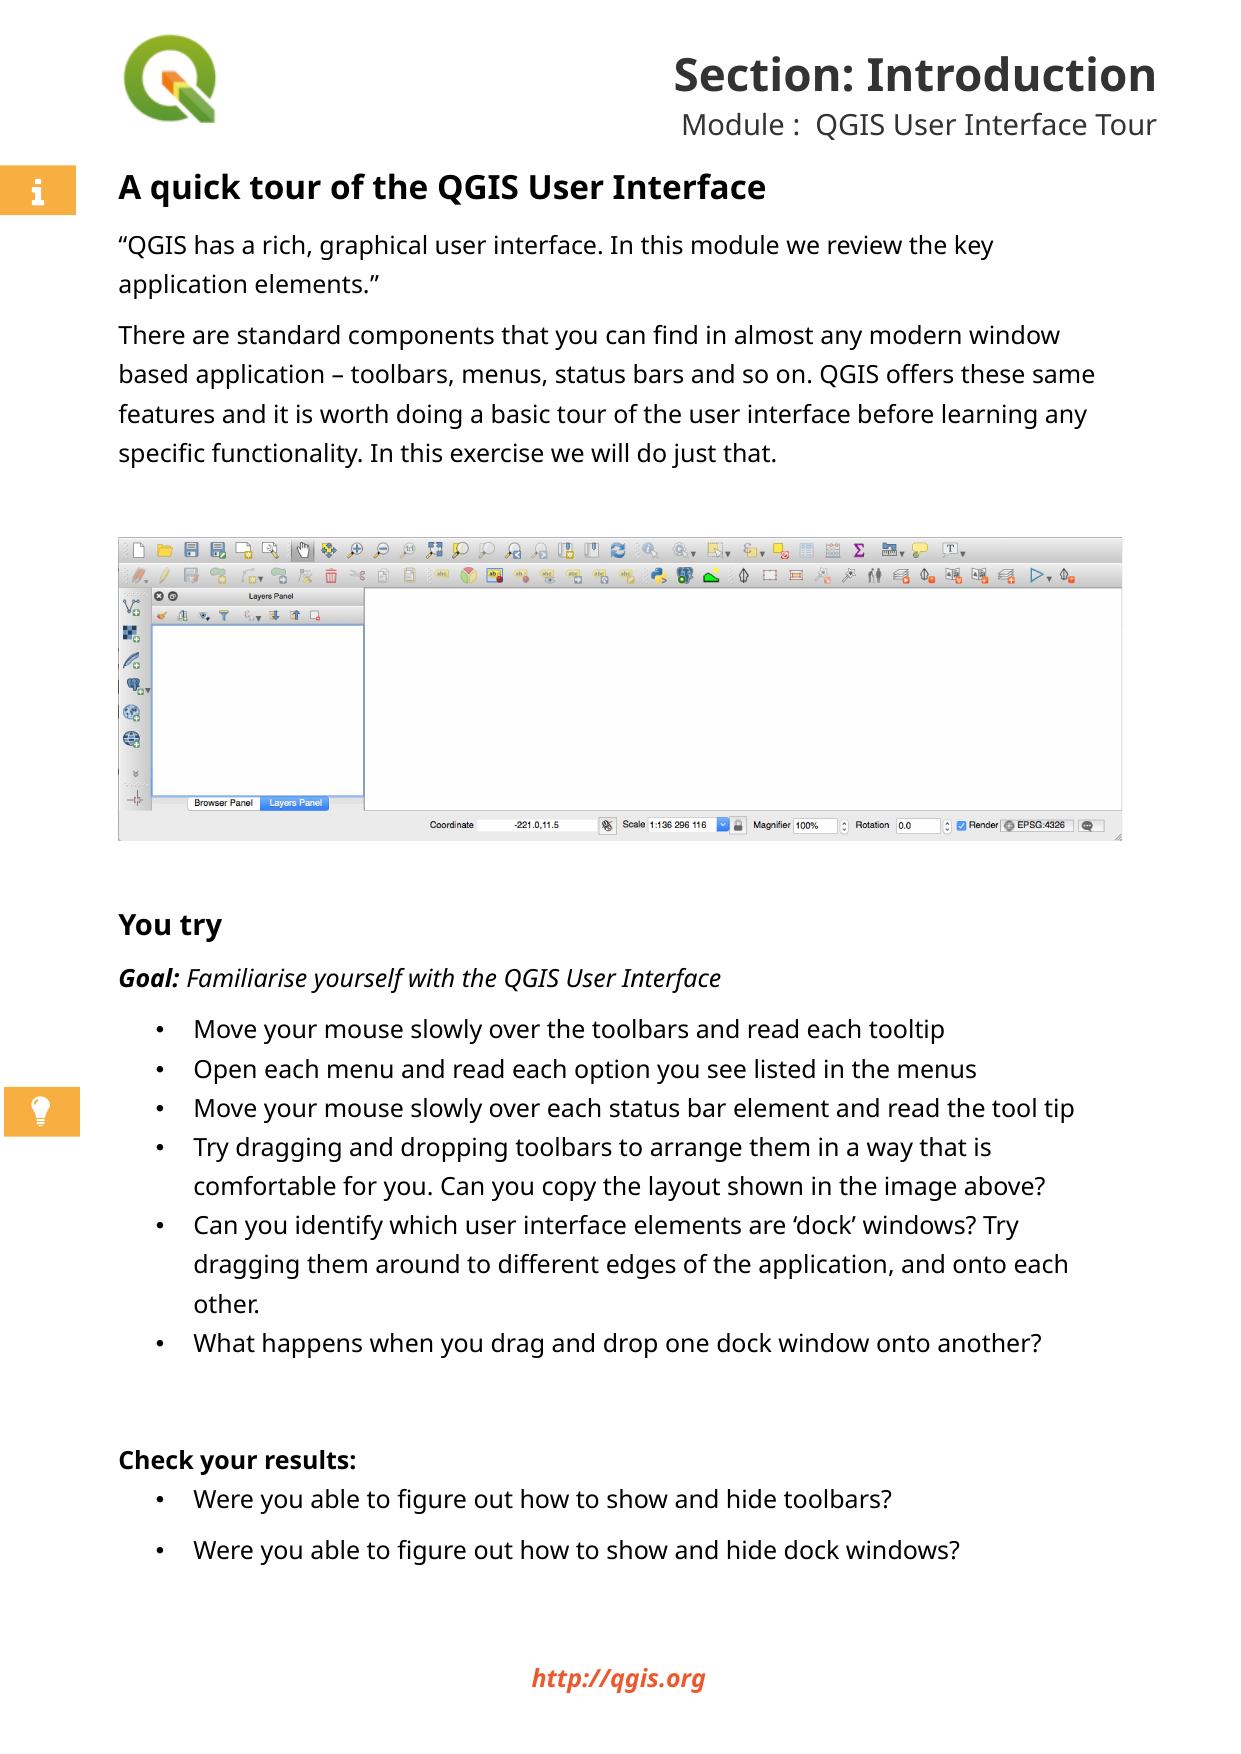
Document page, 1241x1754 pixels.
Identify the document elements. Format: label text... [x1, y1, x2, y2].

picture [122, 31, 218, 127]
list Move your mouse slowly over each status bar element and read the tool tip [156, 1090, 1122, 1124]
text Check your results: [118, 1443, 1122, 1477]
list Were you able to figure out how to show and hide toolbars? [156, 1482, 1122, 1516]
picture [118, 537, 1123, 841]
list Move your mouse slowly over the toolbars and read each tooltip [156, 1012, 1122, 1046]
text You try [118, 904, 1122, 943]
list What happens when you drag and drop one dock window onto another? [156, 1325, 1122, 1359]
subtitle A quick tour of the QGIS User Interface [118, 164, 1122, 209]
list Try dragging and dropping toolbars to arrange them in a way that is comfortable for you. Can you copy the layout shown in the image above? [156, 1129, 1122, 1203]
list Can you identify which user interface elements are ‘dock’ windows? Try dragging them around to different edges of the application, and onto each other. [156, 1208, 1122, 1320]
list Were you able to figure out how to show and hide dock windows? [156, 1533, 1122, 1567]
text Goal: Familiarise yourself with the QGIS User Interface [118, 961, 1122, 995]
text “QGIS has a rich, graphical user interface. In this module we review the key application elements.” [118, 228, 1122, 301]
list Open each menu and read each option you see listed in the menus [156, 1051, 1122, 1085]
text There are standard components that you can find in almost any modern window based application – toolbars, menus, status bars and so on. QGIS offers these same features and it is worth doing a basic tour of the user interface before learning any specific functionality. In this exercise we will do just that. [118, 318, 1122, 469]
